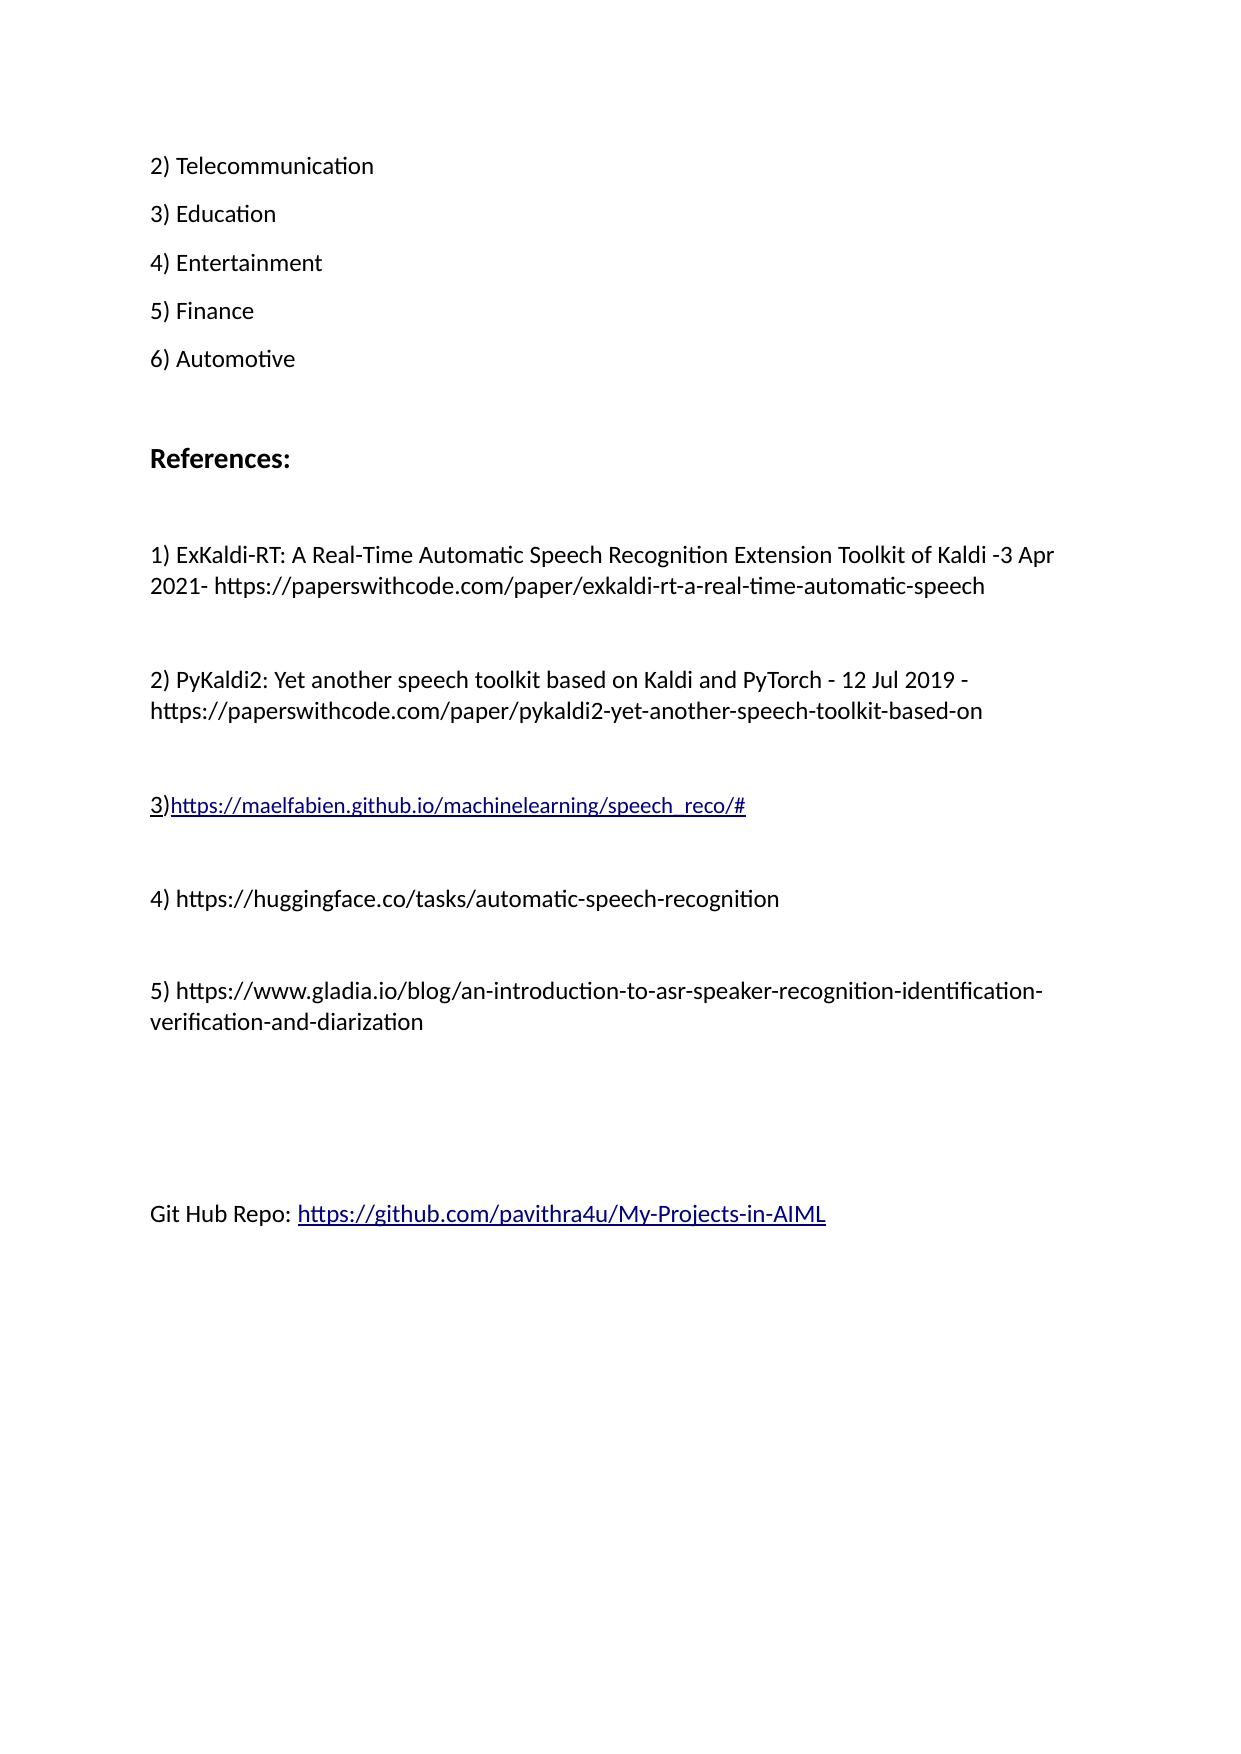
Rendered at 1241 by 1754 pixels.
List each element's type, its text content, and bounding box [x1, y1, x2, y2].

text 3) Education [150, 198, 1090, 229]
text 2) Telecommunication [150, 150, 1090, 181]
text 4) https://huggingface.co/tasks/automatic-speech-recognition [150, 884, 1090, 914]
text 1) ExKaldi-RT: A Real-Time Automatic Speech Recognition Extension Toolkit of Kaldi -3 Apr 2021- https://paperswithcode.com/paper/exkaldi-rt-a-real-time-automatic-speech [150, 539, 1090, 601]
text 6) Automotive [150, 343, 1090, 374]
text 2) PyKaldi2: Yet another speech toolkit based on Kaldi and PyTorch - 12 Jul 2019 - https://paperswithcode.com/paper/pykaldi2-yet-another-speech-toolkit-based-on [150, 664, 1090, 725]
text 3)https://maelfabien.github.io/machinelearning/speech_reco/# [150, 789, 1090, 820]
text 5) https://www.gladia.io/blog/an-introduction-to-asr-speaker-recognition-identification-verification-and-diarization [150, 976, 1090, 1037]
text 5) Finance [150, 295, 1090, 326]
text References: [150, 440, 1090, 476]
text Git Hub Repo: https://github.com/pavithra4u/My-Projects-in-AIML [150, 1198, 1090, 1229]
text 4) Entertainment [150, 247, 1090, 277]
